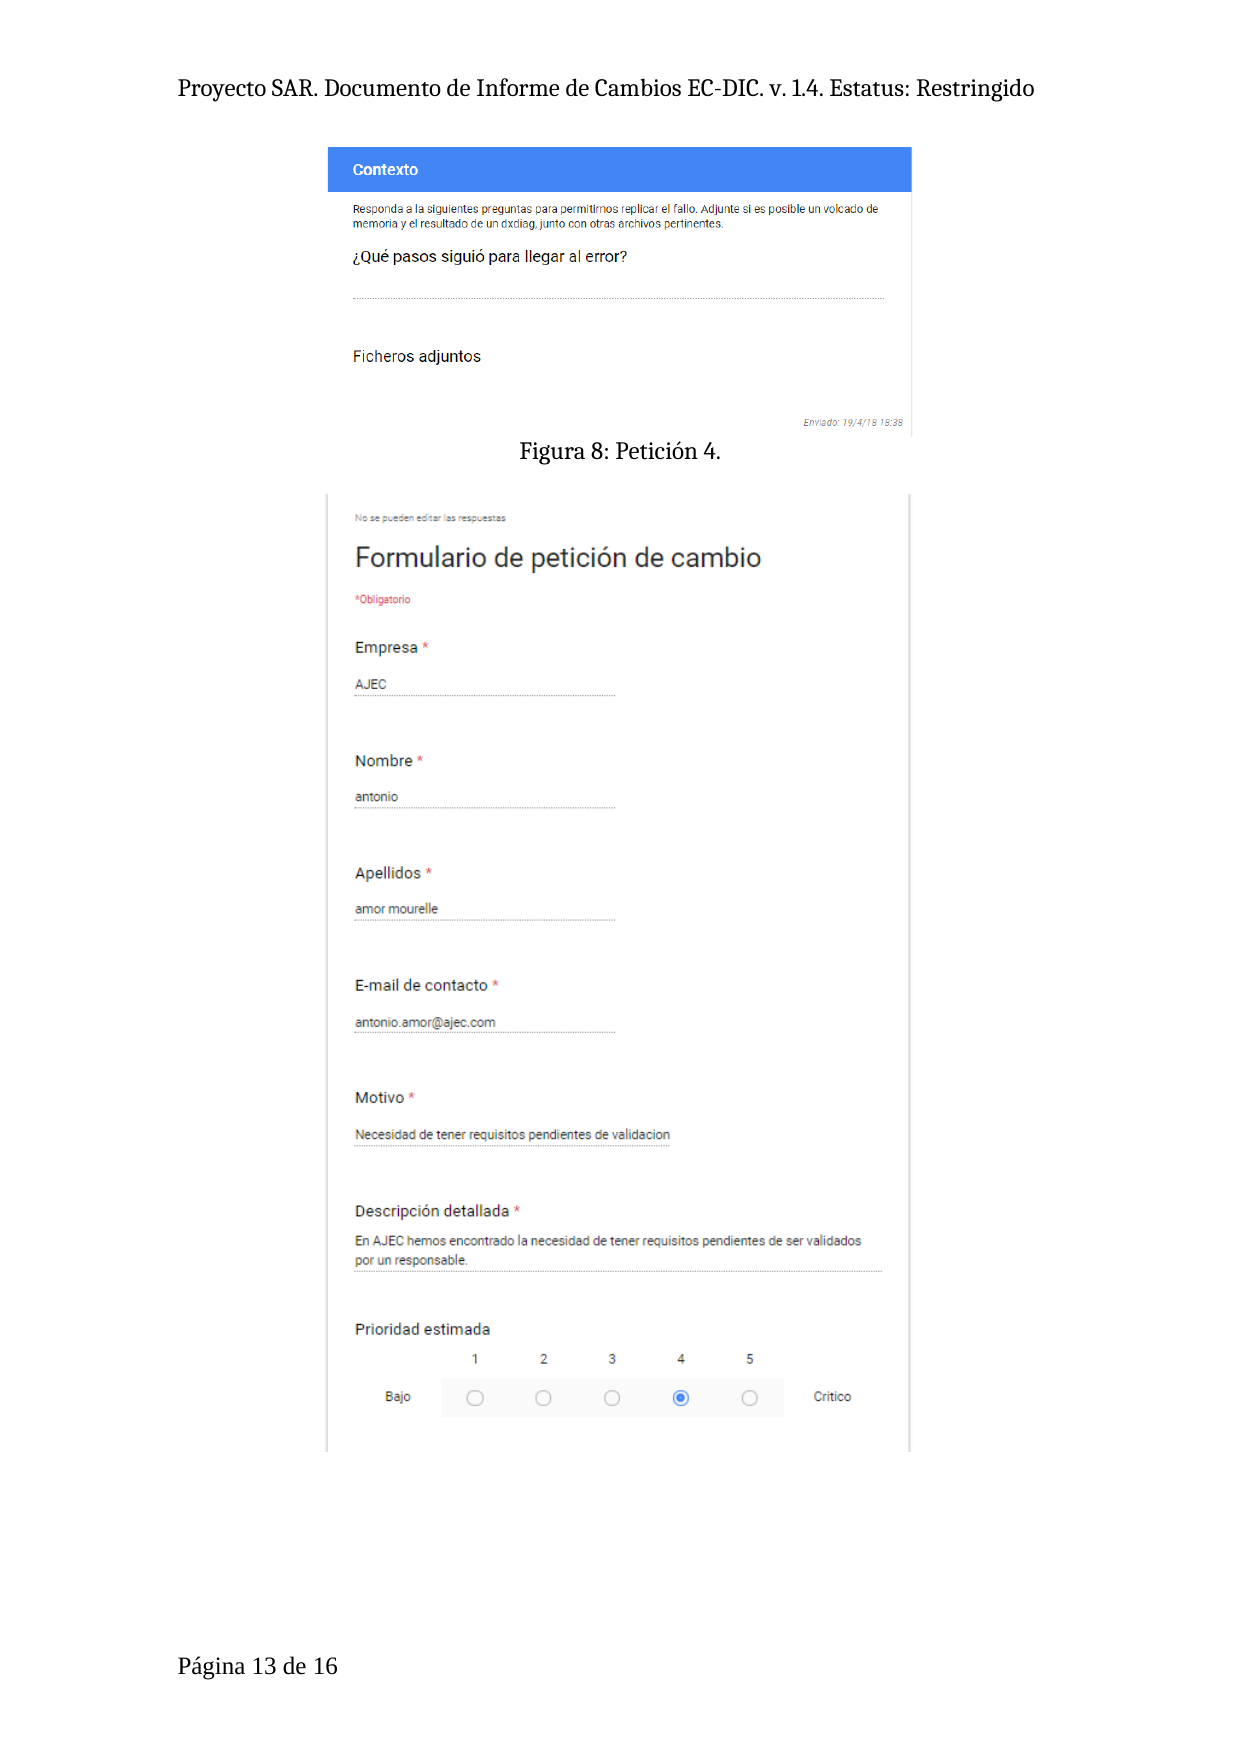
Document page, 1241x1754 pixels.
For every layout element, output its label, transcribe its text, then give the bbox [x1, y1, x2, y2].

picture [323, 494, 917, 1452]
picture [327, 147, 913, 437]
text Figura 8: Petición 4. [177, 437, 1063, 466]
